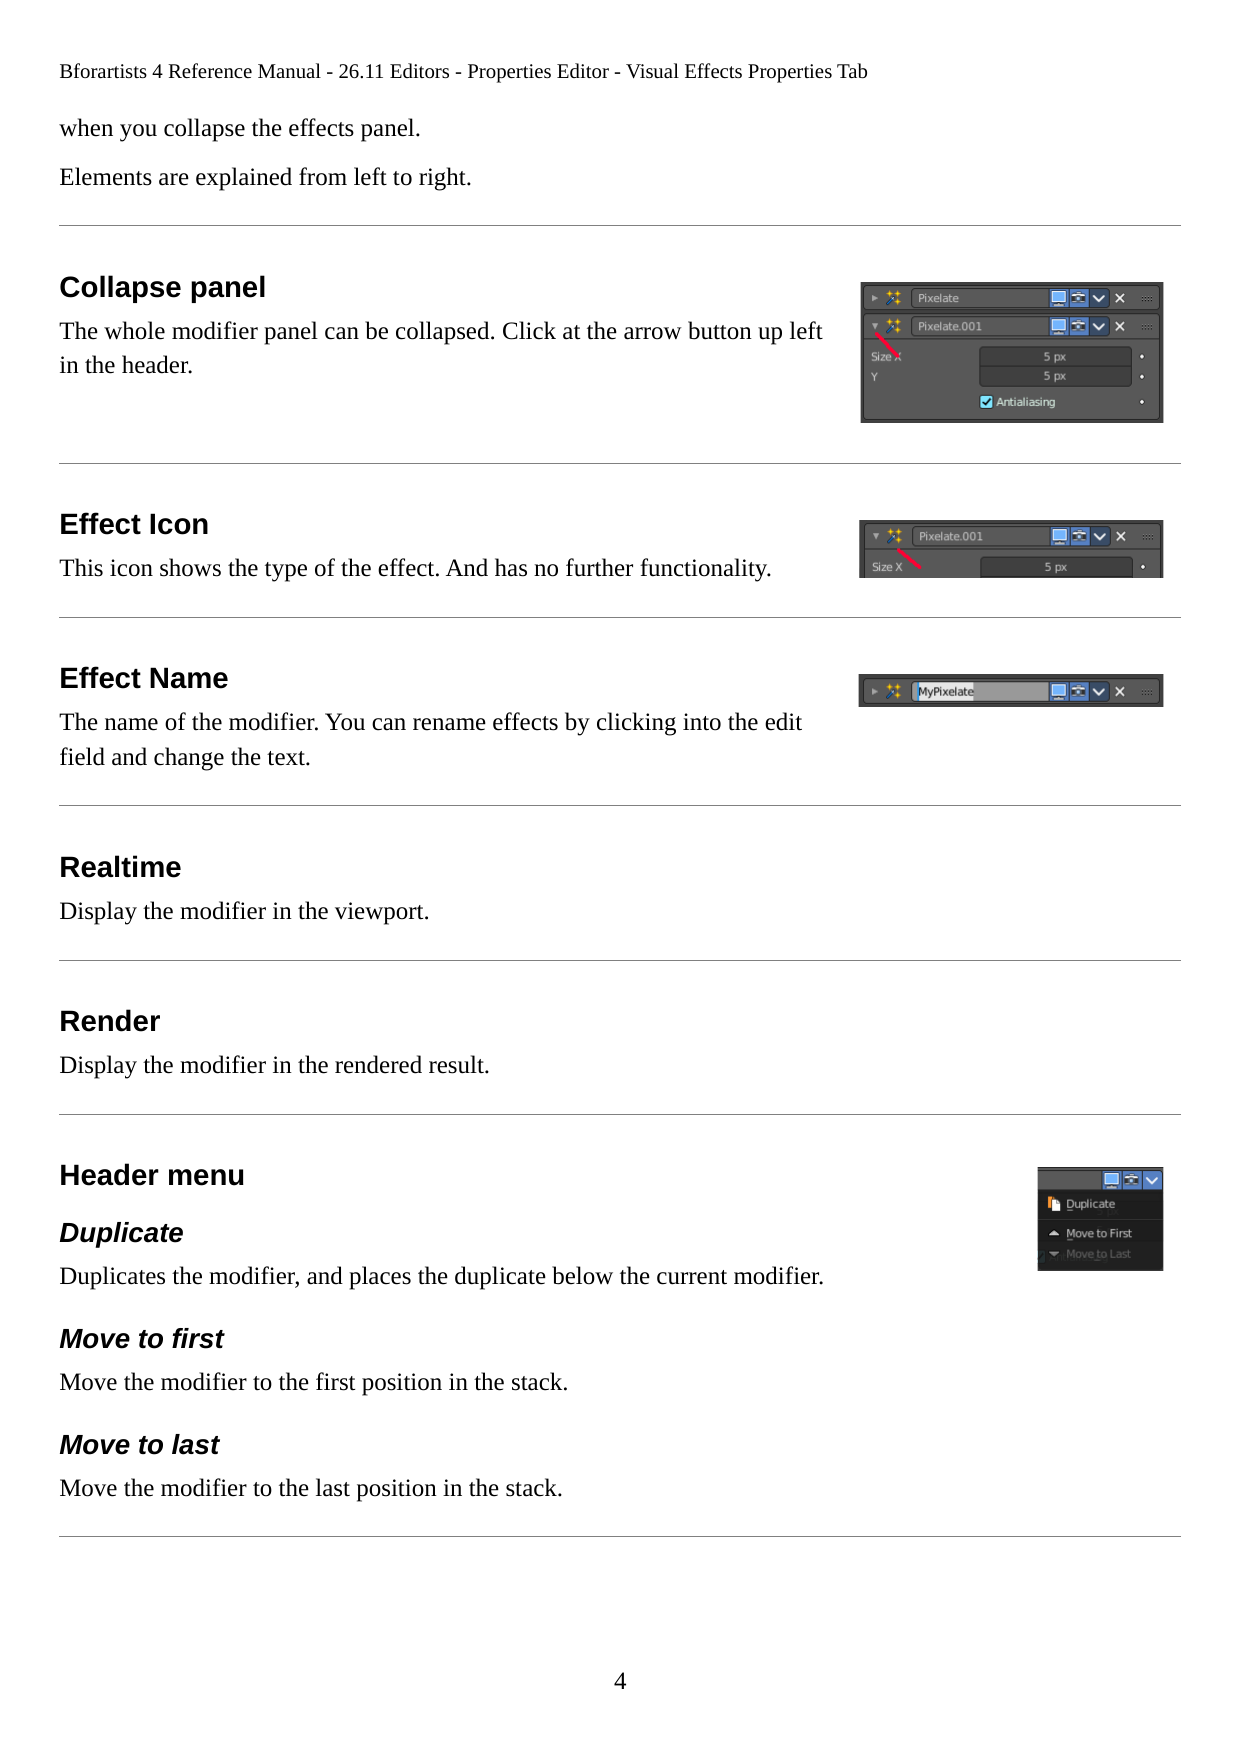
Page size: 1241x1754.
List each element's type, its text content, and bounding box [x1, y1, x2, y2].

subtitle Effect Icon [59, 507, 1181, 541]
text Elements are explained from left to right. [59, 162, 1181, 190]
subtitle Collapse panel [59, 269, 1181, 303]
picture [1037, 1167, 1164, 1271]
text Move the modifier to the first position in the stack. [59, 1367, 1181, 1396]
subtitle Render [59, 1004, 1181, 1037]
text Display the modifier in the rendered result. [59, 1050, 1181, 1079]
text This icon shows the type of the effect. And has no further functionality. [59, 553, 1181, 582]
subtitle Move to last [59, 1428, 1181, 1460]
text when you collapse the effects panel. [59, 113, 1181, 141]
text Duplicates the modifier, and places the duplicate below the current modifier. [59, 1261, 1181, 1290]
text The whole modifier panel can be collapsed. Click at the arrow button up left in the header. [59, 316, 860, 379]
text The name of the modifier. You can rename effects by clicking into the edit field and change the text. [59, 707, 1181, 771]
subtitle Move to first [59, 1322, 1181, 1354]
text Move the modifier to the last position in the stack. [59, 1473, 1181, 1502]
subtitle Effect Name [59, 661, 1181, 695]
picture [860, 282, 1164, 423]
subtitle Realtime [59, 850, 1181, 883]
subtitle [1164, 1217, 1181, 1248]
picture [859, 520, 1164, 578]
subtitle Duplicate [59, 1217, 1037, 1248]
picture [858, 674, 1164, 707]
subtitle Header menu [59, 1158, 1181, 1192]
text Display the modifier in the viewport. [59, 896, 1181, 925]
